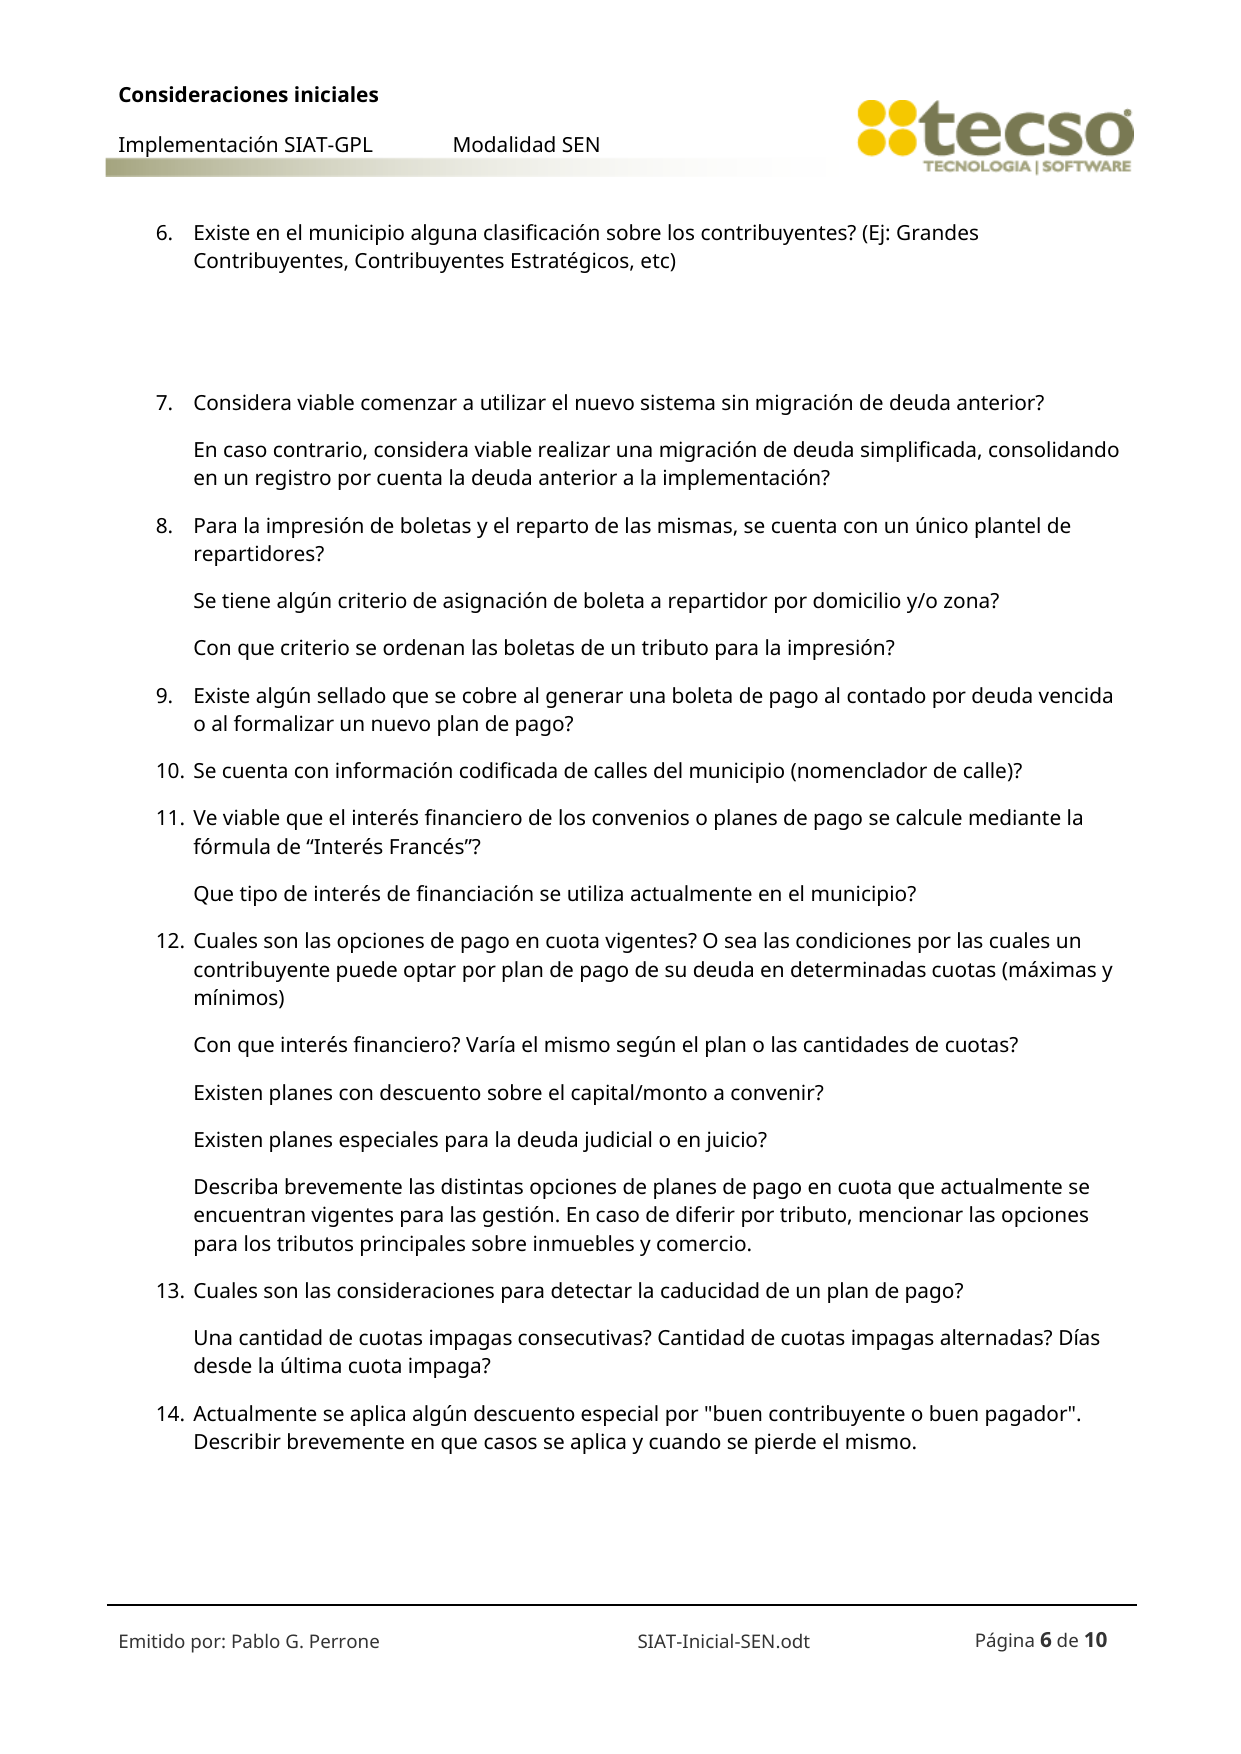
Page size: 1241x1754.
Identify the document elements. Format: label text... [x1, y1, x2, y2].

list Existe en el municipio alguna clasificación sobre los contribuyentes? (Ej: Grandes Contribuyentes, Contribuyentes Estratégicos, etc) [156, 218, 1122, 275]
list Para la impresión de boletas y el reparto de las mismas, se cuenta con un único plantel de repartidores? [156, 511, 1122, 568]
list En caso contrario, considera viable realizar una migración de deuda simplificada, consolidando en un registro por cuenta la deuda anterior a la implementación? [156, 435, 1122, 492]
list Se cuenta con información codificada de calles del municipio (nomenclador de calle)? [156, 756, 1122, 785]
picture [105, 100, 1134, 177]
list Con que criterio se ordenan las boletas de un tributo para la impresión? [156, 633, 1122, 662]
list Actualmente se aplica algún descuento especial por "buen contribuyente o buen pagador". Describir brevemente en que casos se aplica y cuando se pierde el mismo. [156, 1399, 1122, 1456]
list Se tiene algún criterio de asignación de boleta a repartidor por domicilio y/o zona? [156, 586, 1122, 615]
list Describa brevemente las distintas opciones de planes de pago en cuota que actualmente se encuentran vigentes para las gestión. En caso de diferir por tributo, mencionar las opciones para los tributos principales sobre inmuebles y comercio. [156, 1172, 1122, 1257]
list Existen planes especiales para la deuda judicial o en juicio? [156, 1125, 1122, 1153]
list Una cantidad de cuotas impagas consecutivas? Cantidad de cuotas impagas alternadas? Días desde la última cuota impaga? [156, 1323, 1122, 1380]
list Cuales son las opciones de pago en cuota vigentes? O sea las condiciones por las cuales un contribuyente puede optar por plan de pago de su deuda en determinadas cuotas (máximas y mínimos) [156, 926, 1122, 1012]
list Que tipo de interés de financiación se utiliza actualmente en el municipio? [156, 879, 1122, 908]
list Cuales son las consideraciones para detectar la caducidad de un plan de pago? [156, 1276, 1122, 1304]
list Con que interés financiero? Varía el mismo según el plan o las cantidades de cuotas? [156, 1030, 1122, 1059]
list Existen planes con descuento sobre el capital/monto a convenir? [156, 1078, 1122, 1106]
list Ve viable que el interés financiero de los convenios o planes de pago se calcule mediante la fórmula de “Interés Francés”? [156, 803, 1122, 860]
list Considera viable comenzar a utilizar el nuevo sistema sin migración de deuda anterior? [156, 388, 1122, 416]
list Existe algún sellado que se cobre al generar una boleta de pago al contado por deuda vencida o al formalizar un nuevo plan de pago? [156, 681, 1122, 738]
